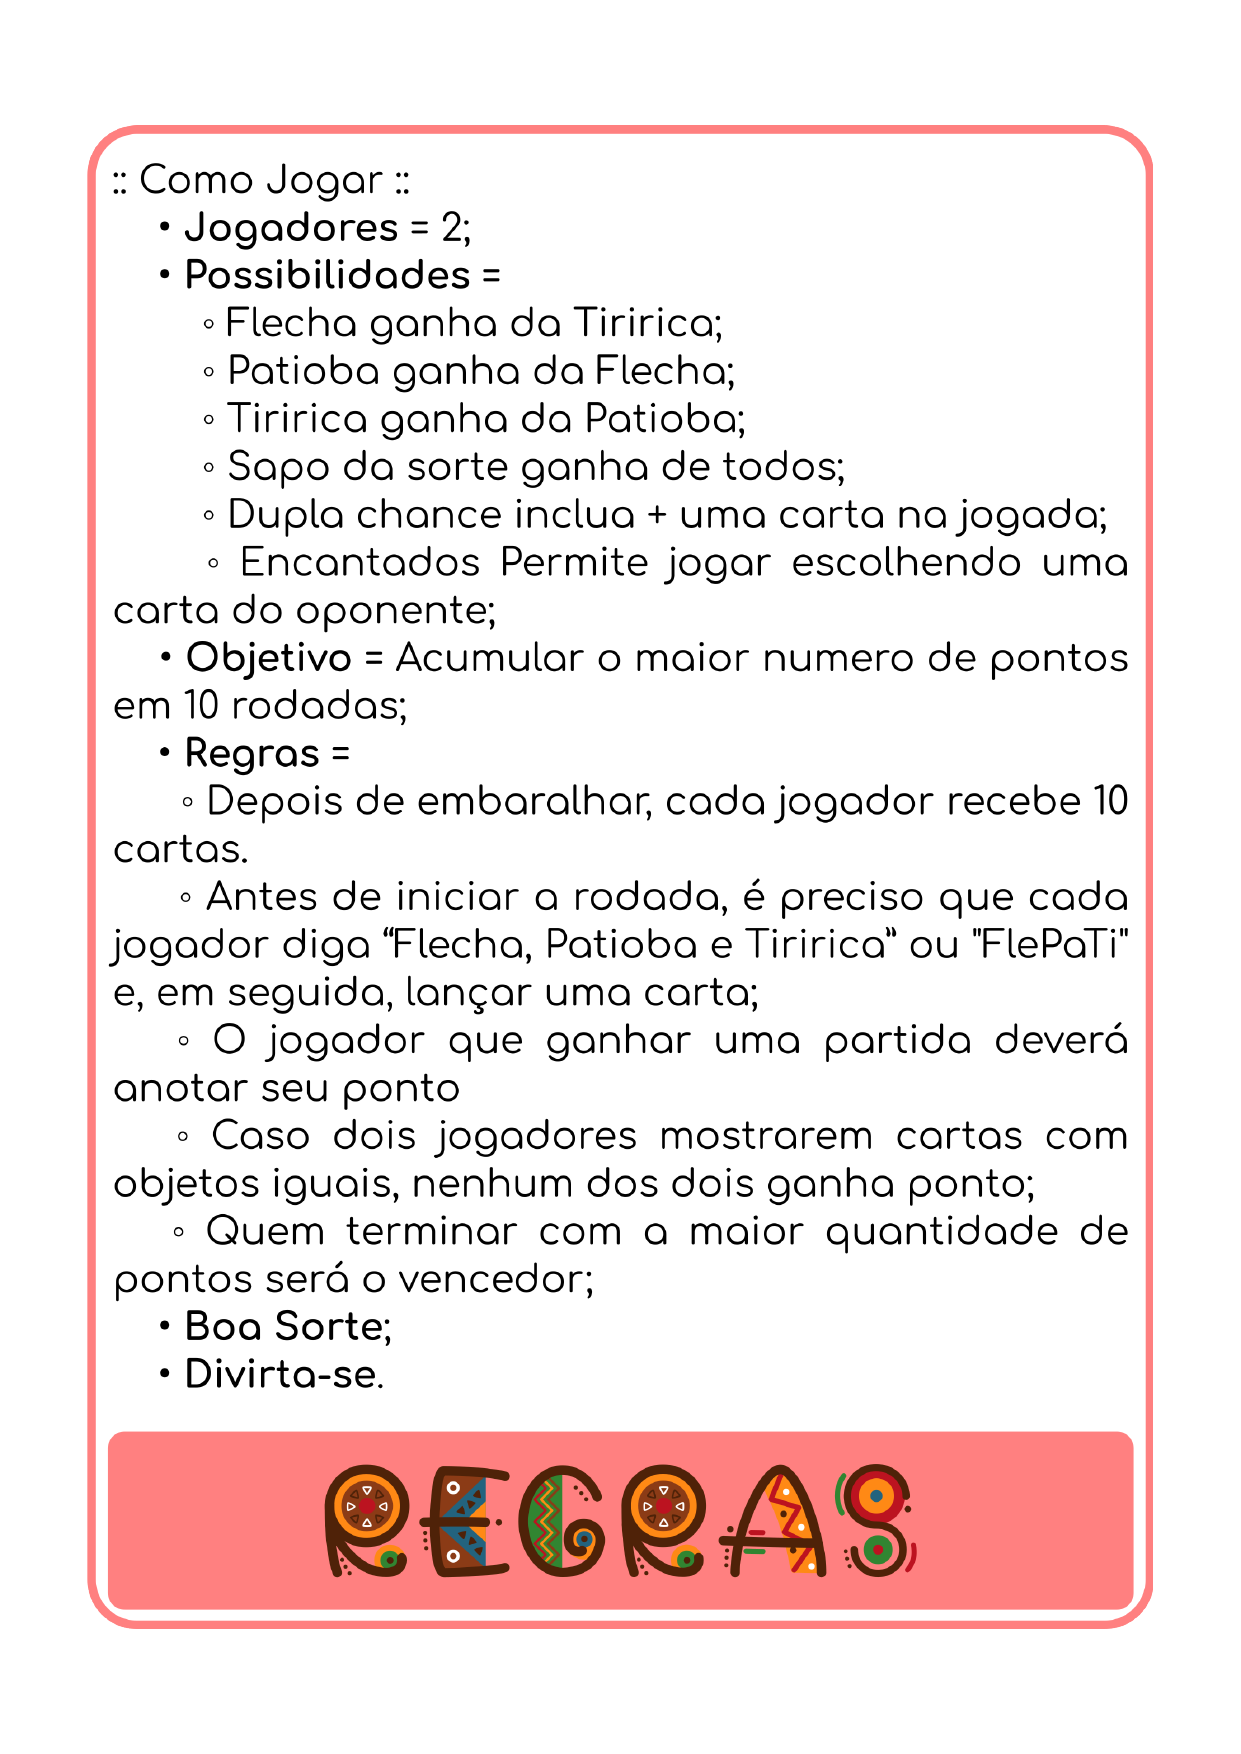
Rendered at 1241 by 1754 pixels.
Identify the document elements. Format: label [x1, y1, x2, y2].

picture [87, 125, 1153, 1629]
